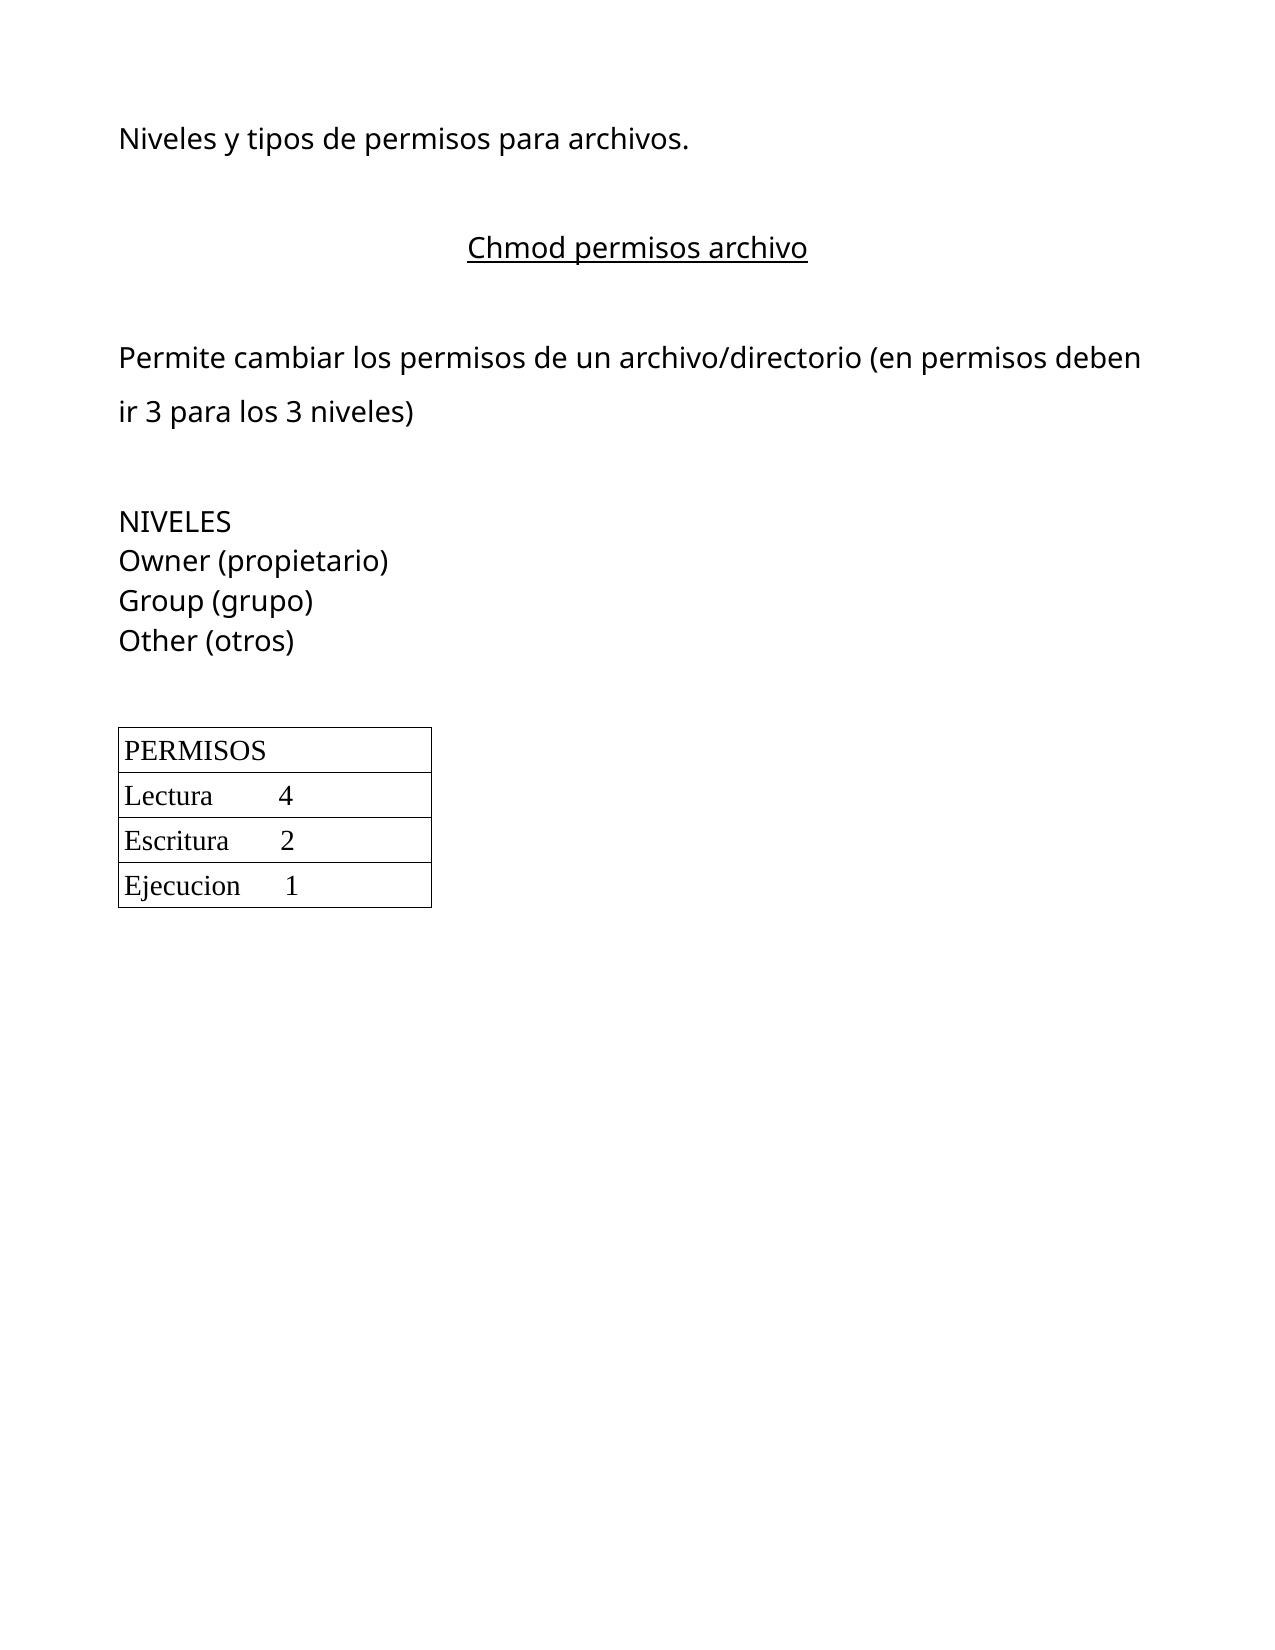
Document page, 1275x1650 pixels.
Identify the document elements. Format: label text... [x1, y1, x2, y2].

table_cell Other (otros) [118, 620, 426, 660]
table_header PERMISOS [119, 728, 431, 772]
table_cell Escritura 2 [119, 818, 431, 862]
text Chmod permisos archivo [118, 227, 1157, 267]
table_header NIVELES [118, 501, 426, 541]
table_cell Lectura 4 [119, 773, 431, 817]
text Niveles y tipos de permisos para archivos. [118, 118, 1157, 158]
table_cell Ejecucion 1 [119, 863, 431, 907]
table_cell Owner (propietario) [118, 541, 426, 580]
text Permite cambiar los permisos de un archivo/directorio (en permisos deben ir 3 para los 3 niveles) [118, 337, 1157, 431]
table_cell Group (grupo) [118, 580, 426, 620]
